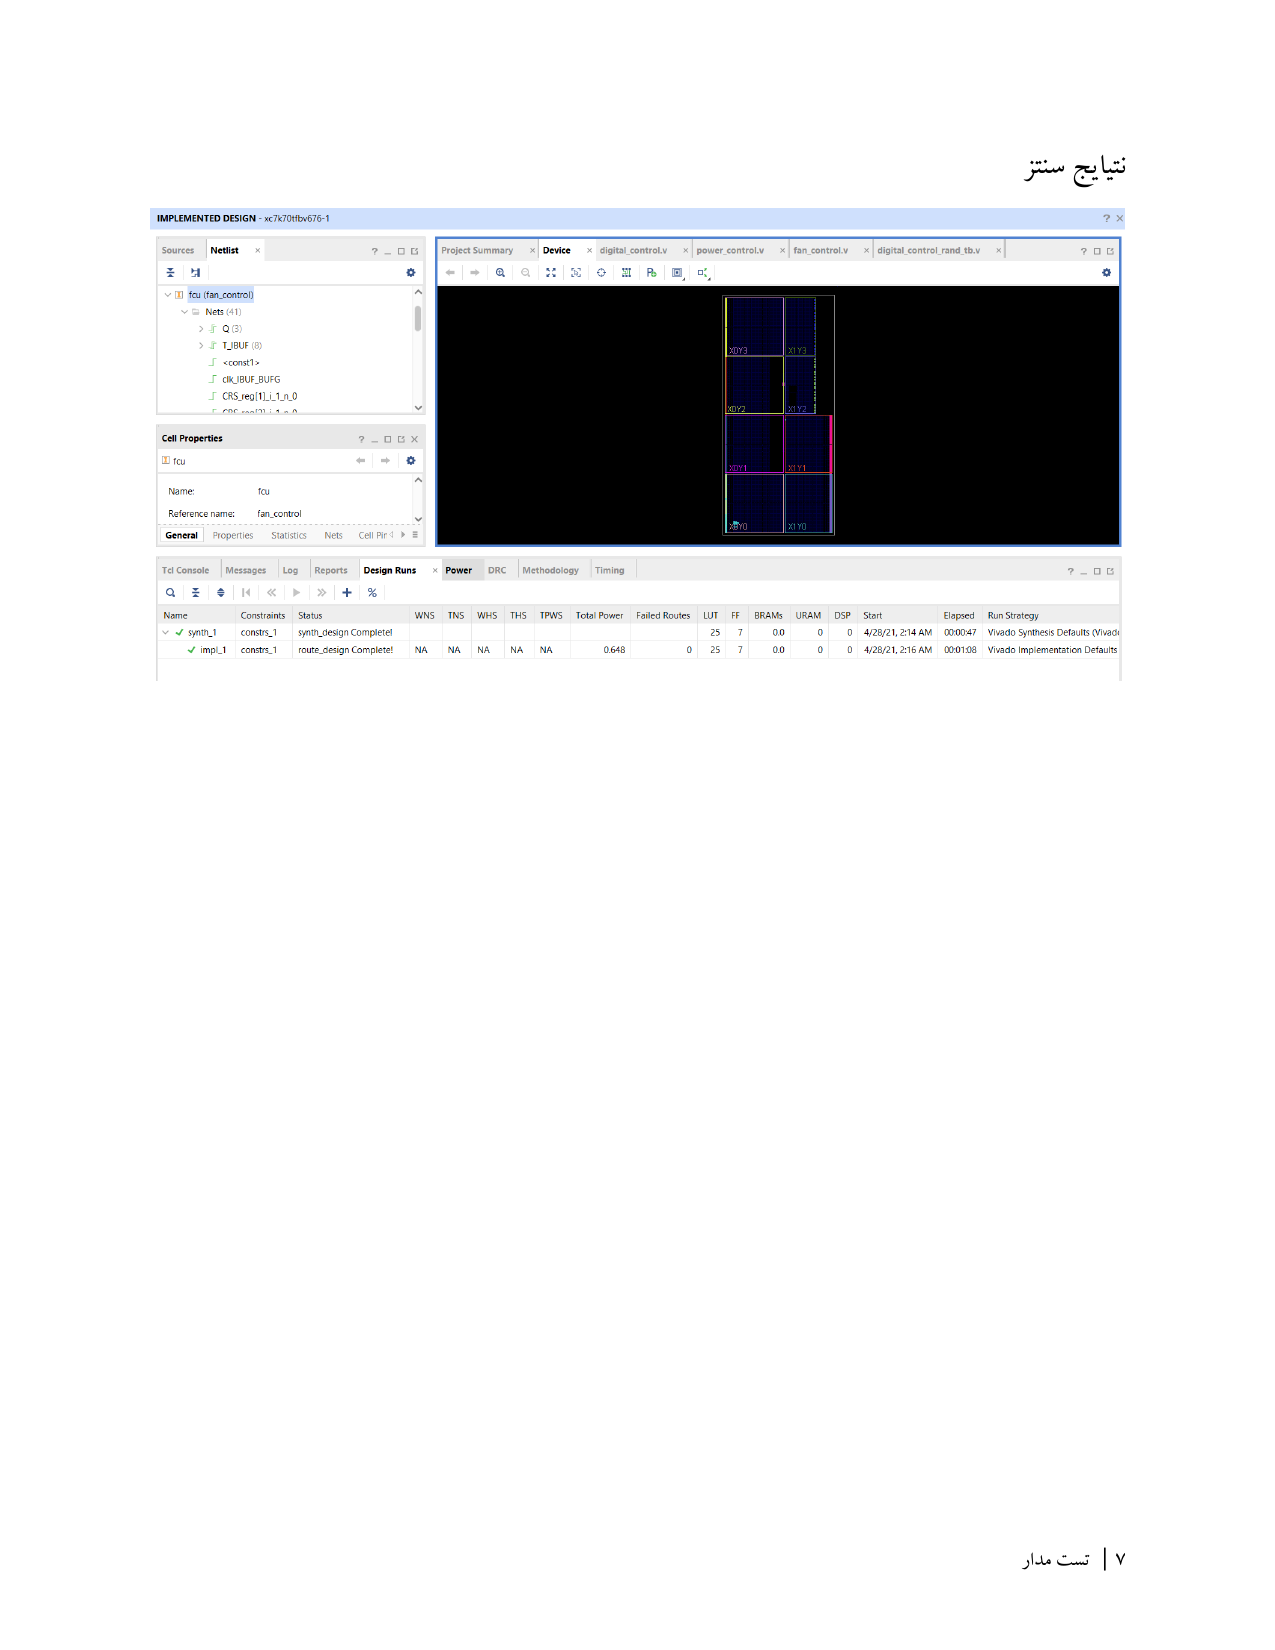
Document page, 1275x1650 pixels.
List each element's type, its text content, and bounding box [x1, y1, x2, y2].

picture [150, 208, 1125, 681]
subtitle نتیایج سنتز [150, 154, 1125, 187]
